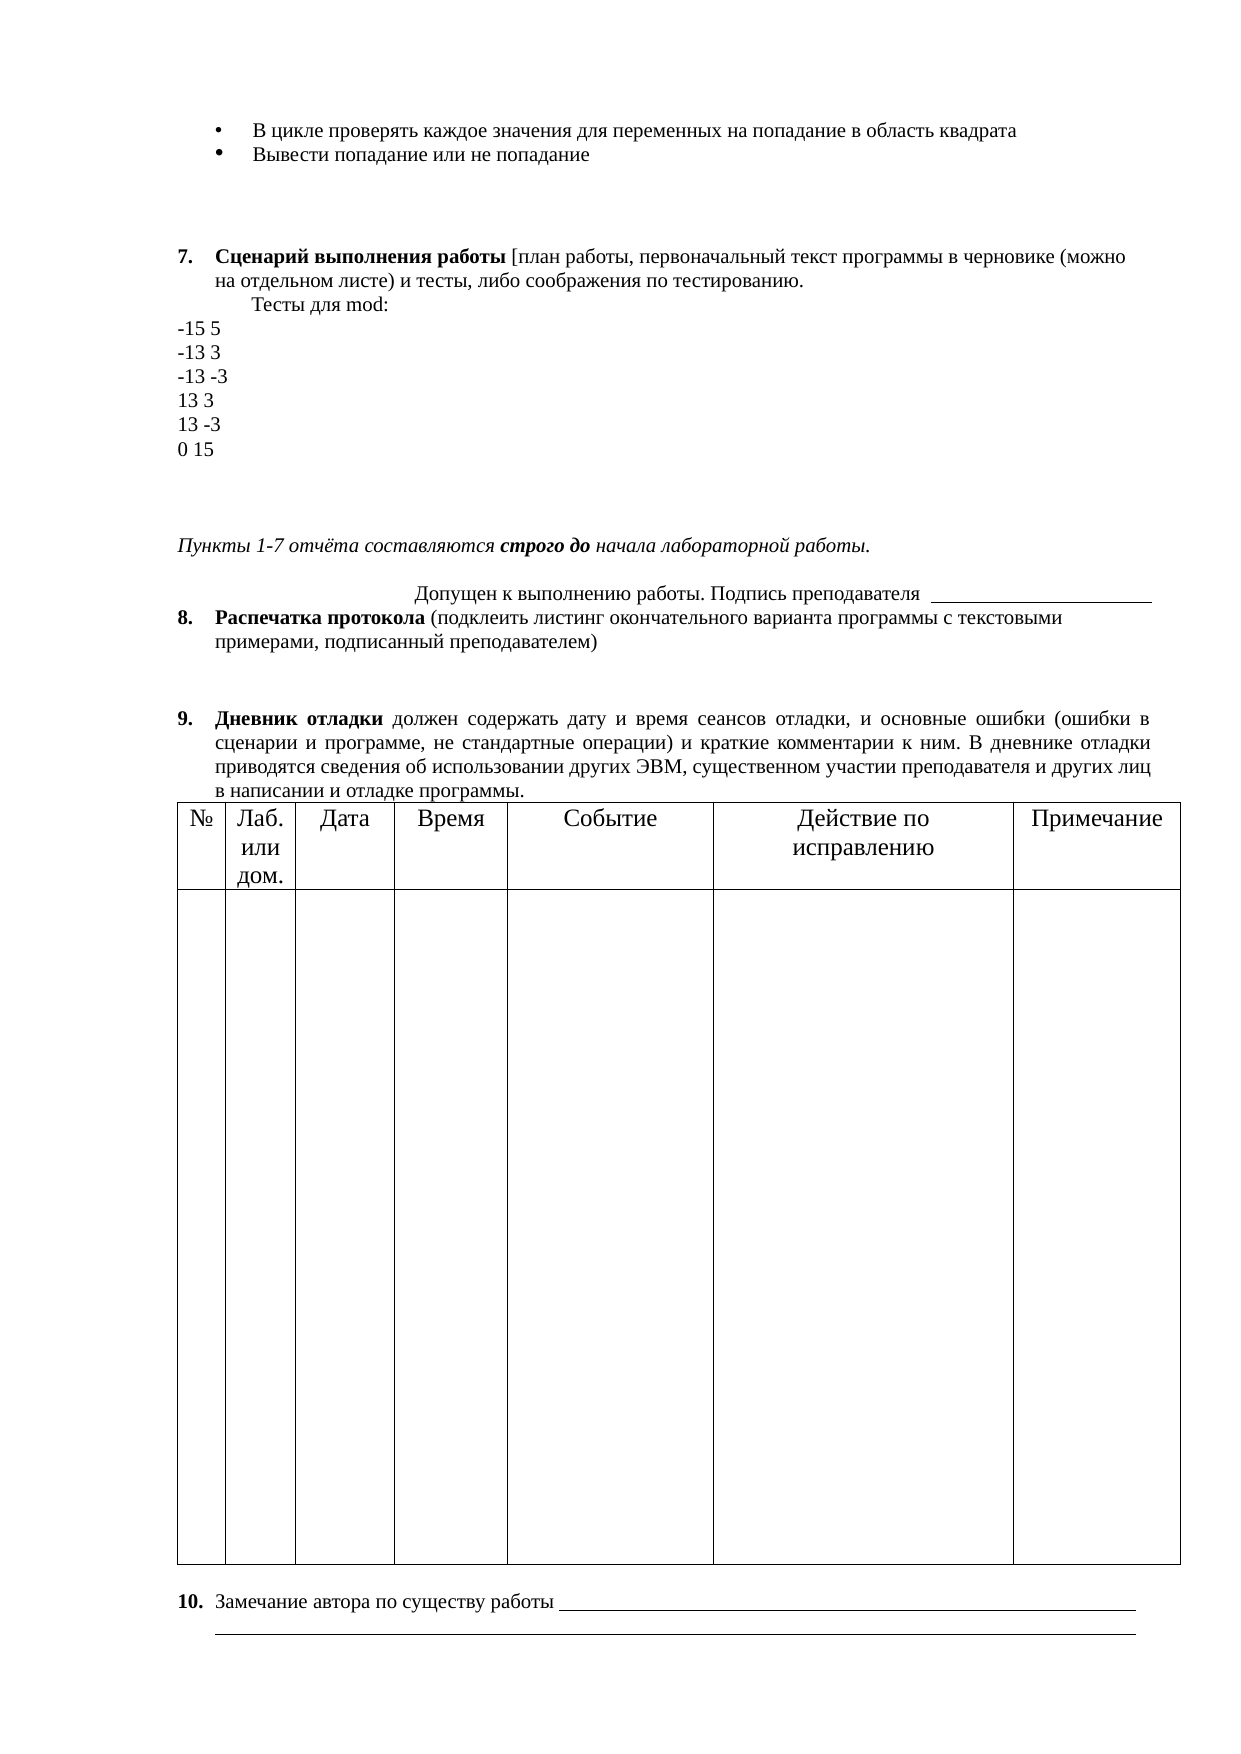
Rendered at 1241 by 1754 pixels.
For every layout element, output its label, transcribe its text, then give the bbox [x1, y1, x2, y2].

table_header Лаб. или дом. [226, 803, 295, 889]
table_cell [178, 890, 225, 1564]
table_cell [395, 890, 507, 1564]
text Пункты 1-7 отчёта составляются строго до начала лабораторной работы. [177, 533, 1152, 557]
table_header Время [395, 803, 507, 889]
text 13 -3 [177, 412, 1152, 436]
table_cell [508, 890, 713, 1564]
table_header № [178, 803, 225, 889]
table_header Событие [508, 803, 713, 889]
table_cell [226, 890, 295, 1564]
list Дневник отладки должен содержать дату и время сеансов отладки, и основные ошибки (ошибки в сценарии и программе, не стандартные операции) и краткие комментарии к ним. В дневнике отладки приводятся сведения об использовании других ЭВМ, существенном участии преподавателя и других лиц в написании и отладке программы. [177, 706, 1152, 802]
list Вывести попадание или не попадание [215, 142, 1152, 196]
list Сценарий выполнения работы [план работы, первоначальный текст программы в черновике (можно на отдельном листе) и тесты, либо соображения по тестированию. [177, 244, 1152, 292]
table_header Дата [296, 803, 394, 889]
list Замечание автора по существу работы [177, 1589, 1152, 1637]
list Распечатка протокола (подклеить листинг окончательного варианта программы с текстовыми примерами, подписанный преподавателем) [177, 605, 1152, 653]
table_cell [296, 890, 394, 1564]
list В цикле проверять каждое значения для переменных на попадание в область квадрата [215, 118, 1152, 142]
text Тесты для mod: [177, 292, 1152, 316]
text 0 15 [177, 436, 1152, 461]
table_header Действие по исправлению [714, 803, 1013, 889]
table_header Примечание [1014, 803, 1180, 889]
text -15 5 -13 3 -13 -3 13 3 [177, 316, 1152, 412]
text Допущен к выполнению работы. Подпись преподавателя [177, 581, 1152, 605]
table_cell [1014, 890, 1180, 1564]
table_cell [714, 890, 1013, 1564]
